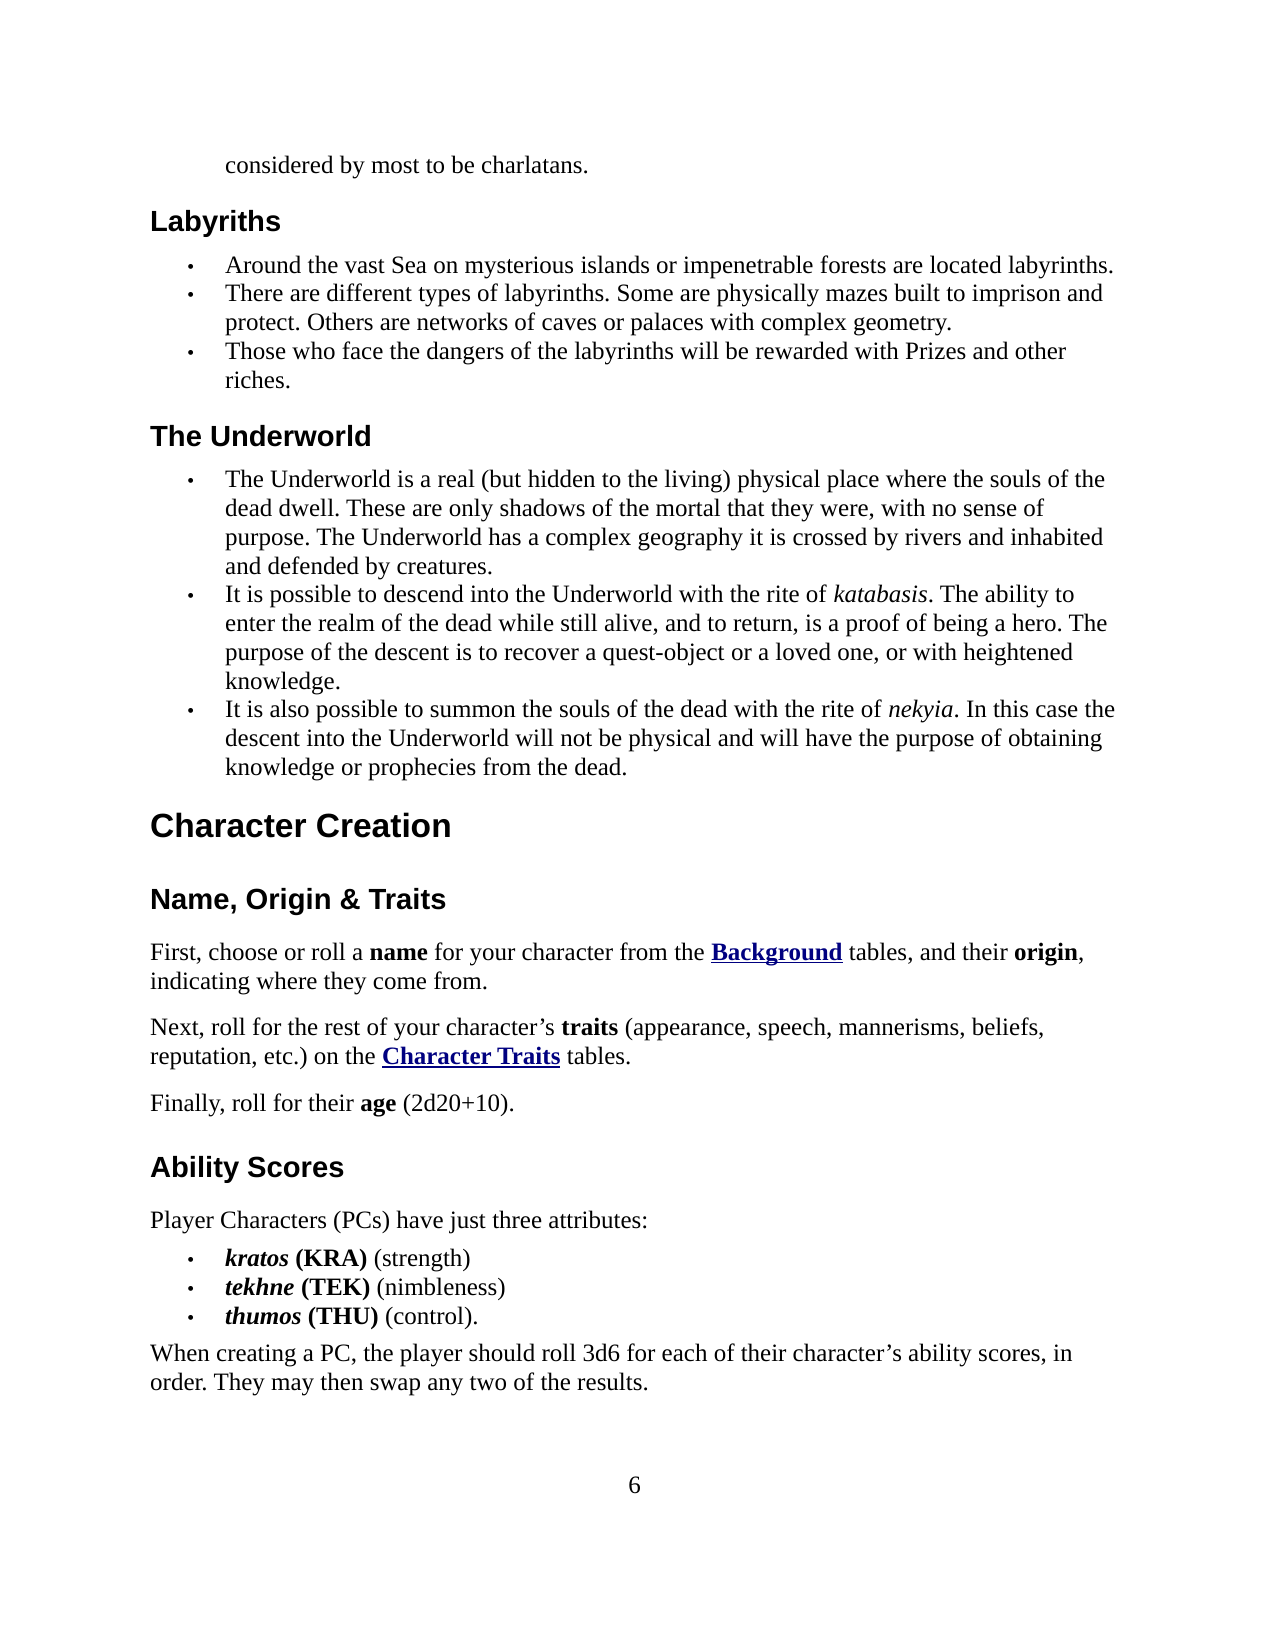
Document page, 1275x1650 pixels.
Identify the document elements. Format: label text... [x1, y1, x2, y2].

list It is also possible to summon the souls of the dead with the rite of nekyia. In this case the descent into the Underworld will not be physical and will have the purpose of obtaining knowledge or prophecies from the dead. [187, 694, 1125, 781]
list Those who face the dangers of the labyrinths will be rewarded with Prizes and other riches. [187, 336, 1125, 393]
subtitle The Underworld [150, 418, 1125, 452]
list tekhne (TEK) (nimbleness) [187, 1272, 1125, 1301]
list kratos (KRA) (strength) [187, 1243, 1125, 1272]
list considered by most to be charlatans. [187, 150, 1125, 179]
list It is possible to descend into the Underworld with the rite of katabasis. The ability to enter the realm of the dead while still alive, and to return, is a proof of being a hero. The purpose of the descent is to recover a quest-object or a loved one, or with heightened knowledge. [187, 579, 1125, 694]
text Finally, roll for their age (2d20+10). [150, 1088, 1125, 1117]
list There are different types of labyrinths. Some are physically mazes built to imprison and protect. Others are networks of caves or palaces with complex geometry. [187, 278, 1125, 336]
subtitle Labyriths [150, 204, 1125, 237]
subtitle Character Creation [150, 806, 1125, 844]
text Next, roll for the rest of your character’s traits (appearance, speech, mannerisms, beliefs, reputation, etc.) on the Character Traits tables. [150, 1012, 1125, 1070]
text Player Characters (PCs) have just three attributes: [150, 1206, 1125, 1234]
text When creating a PC, the player should roll 3d6 for each of their character’s ability scores, in order. They may then swap any two of the results. [150, 1338, 1125, 1396]
list thumos (THU) (control). [187, 1301, 1125, 1329]
subtitle Name, Origin & Traits [150, 882, 1125, 916]
list The Underworld is a real (but hidden to the living) physical place where the souls of the dead dwell. These are only shadows of the mortal that they were, with no sense of purpose. The Underworld has a complex geography it is crossed by rivers and inhabited and defended by creatures. [187, 464, 1125, 579]
list Around the vast Sea on mysterious islands or impenetrable forests are located labyrinths. [187, 250, 1125, 278]
text First, choose or roll a name for your character from the Background tables, and their origin, indicating where they come from. [150, 937, 1125, 994]
subtitle Ability Scores [150, 1151, 1125, 1184]
